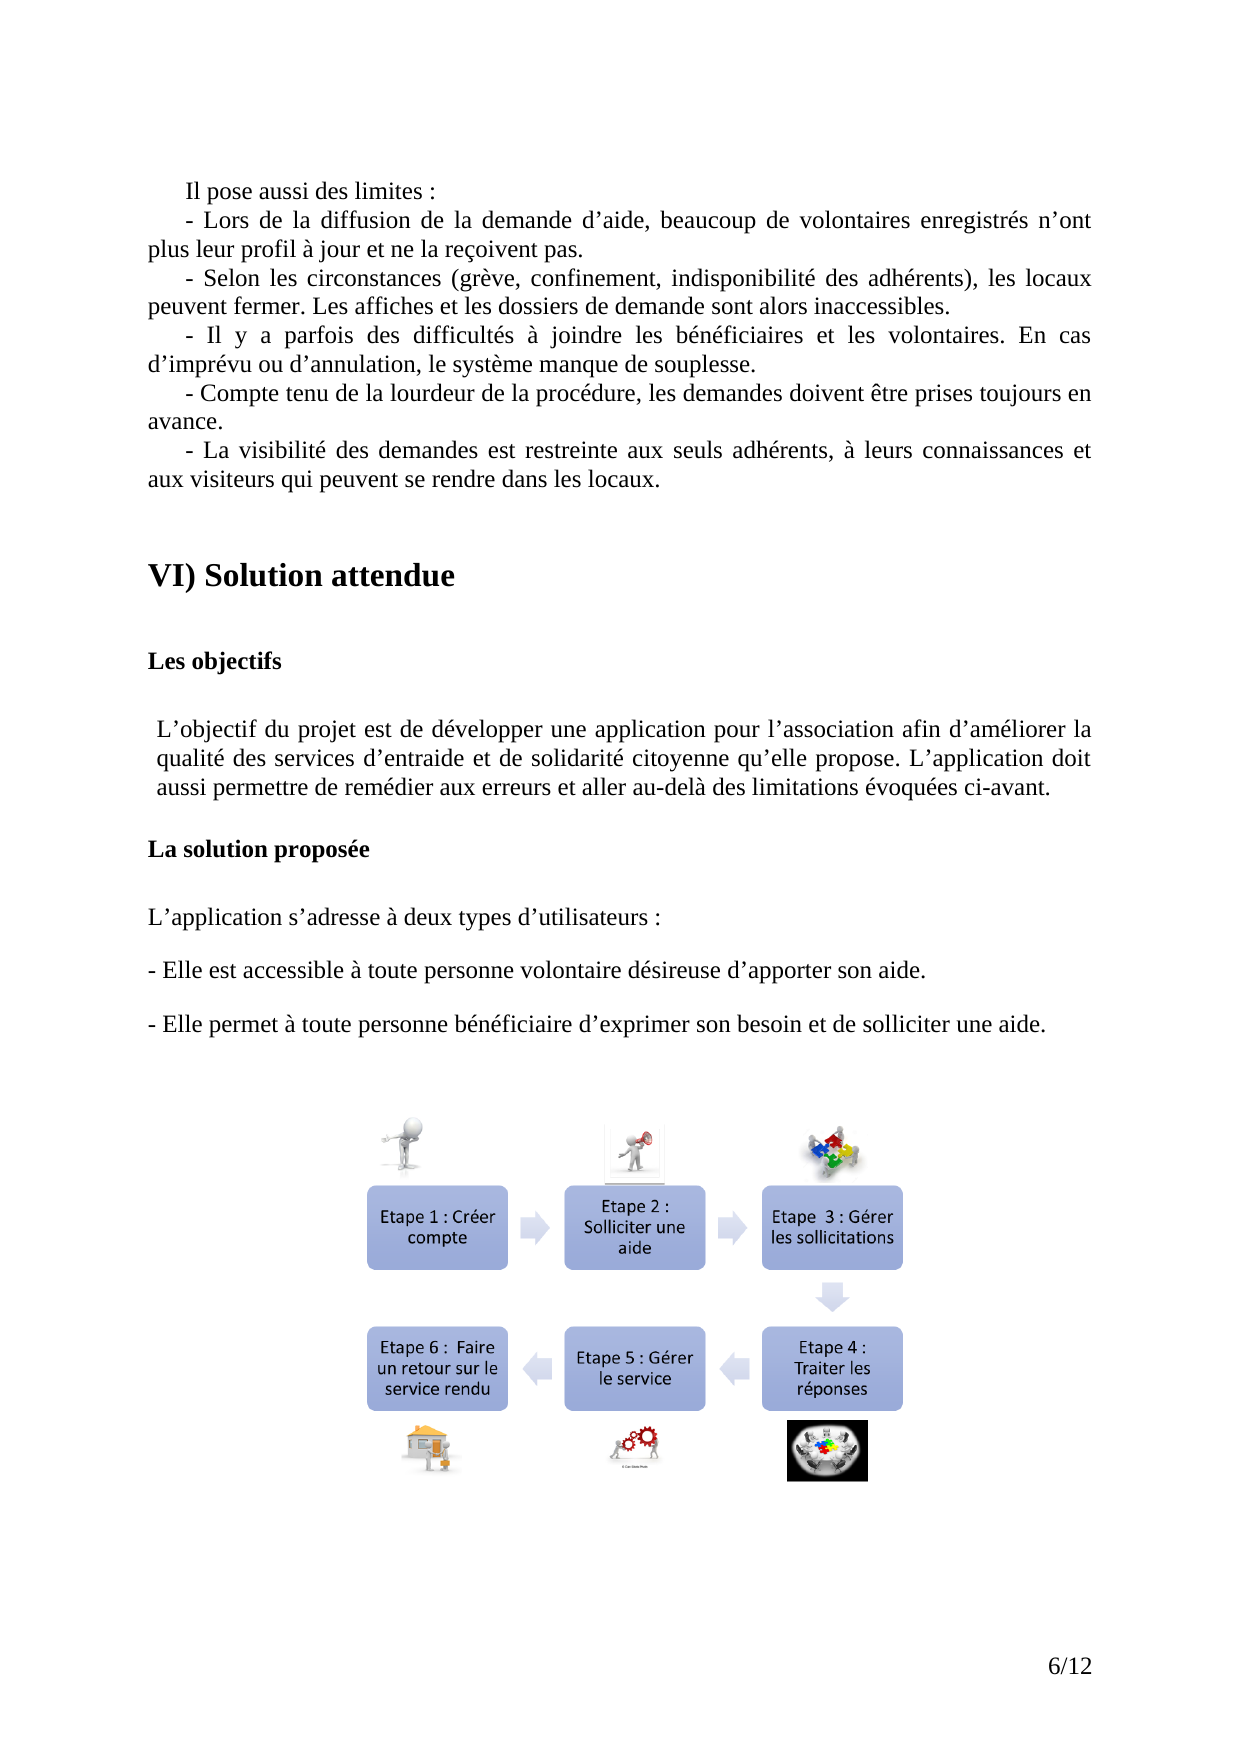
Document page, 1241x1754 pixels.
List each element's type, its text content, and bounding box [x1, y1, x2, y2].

subtitle VI) Solution attendue [148, 555, 1092, 593]
text L’application s’adresse à deux types d’utilisateurs : [148, 902, 1092, 931]
text Il pose aussi des limites : [148, 176, 1092, 205]
text - Elle est accessible à toute personne volontaire désireuse d’apporter son aide. [148, 956, 1092, 984]
subtitle La solution proposée [148, 834, 1092, 862]
text - Lors de la diffusion de la demande d’aide, beaucoup de volontaires enregistrés n’ont plus leur profil à jour et ne la reçoivent pas. [148, 205, 1092, 263]
text - Compte tenu de la lourdeur de la procédure, les demandes doivent être prises toujours en avance. [148, 378, 1092, 435]
text - Elle permet à toute personne bénéficiaire d’exprimer son besoin et de solliciter une aide. [148, 1009, 1092, 1038]
text - Selon les circonstances (grève, confinement, indisponibilité des adhérents), les locaux peuvent fermer. Les affiches et les dossiers de demande sont alors inaccessibles. [148, 263, 1092, 320]
text - La visibilité des demandes est restreinte aux seuls adhérents, à leurs connaissances et aux visiteurs qui peuvent se rendre dans les locaux. [148, 435, 1092, 493]
subtitle Les objectifs [148, 646, 1092, 675]
picture [224, 1084, 1029, 1537]
text L’objectif du projet est de développer une application pour l’association afin d’améliorer la qualité des services d’entraide et de solidarité citoyenne qu’elle propose. L’application doit aussi permettre de remédier aux erreurs et aller au-delà des limitations évoquées ci-avant. [156, 714, 1092, 800]
text - Il y a parfois des difficultés à joindre les bénéficiaires et les volontaires. En cas d’imprévu ou d’annulation, le système manque de souplesse. [148, 320, 1092, 378]
